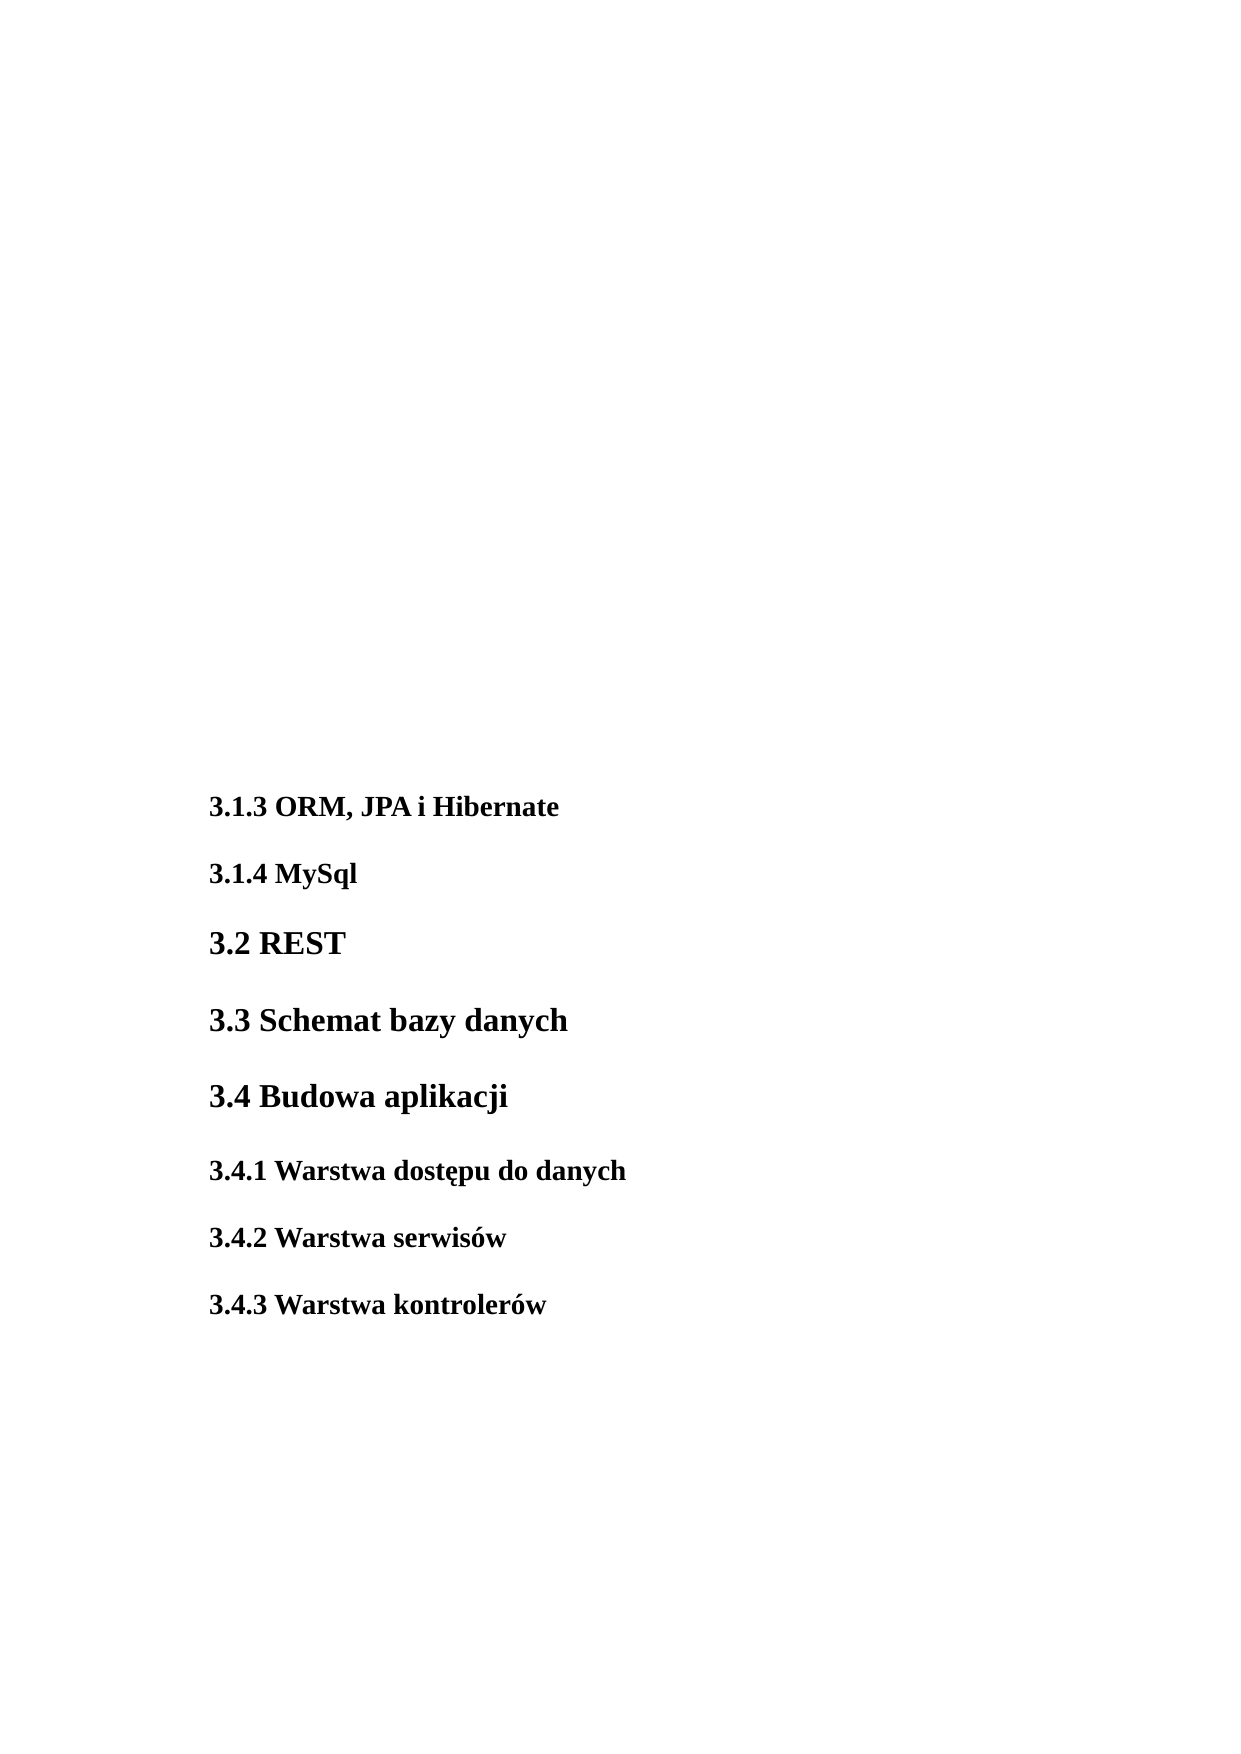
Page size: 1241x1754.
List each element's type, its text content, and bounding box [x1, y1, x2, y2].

text 3.4 Budowa aplikacji [209, 1076, 1095, 1115]
text 3.4.1 Warstwa dostępu do danych [209, 1153, 1095, 1187]
text 3.1.4 MySql [209, 856, 1095, 889]
text 3.1.3 ORM, JPA i Hibernate [209, 789, 1095, 822]
text 3.4.3 Warstwa kontrolerów [209, 1287, 1095, 1321]
text 3.3 Schemat bazy danych [209, 1000, 1095, 1038]
text 3.4.2 Warstwa serwisów [209, 1220, 1095, 1254]
text 3.2 REST [209, 923, 1095, 961]
